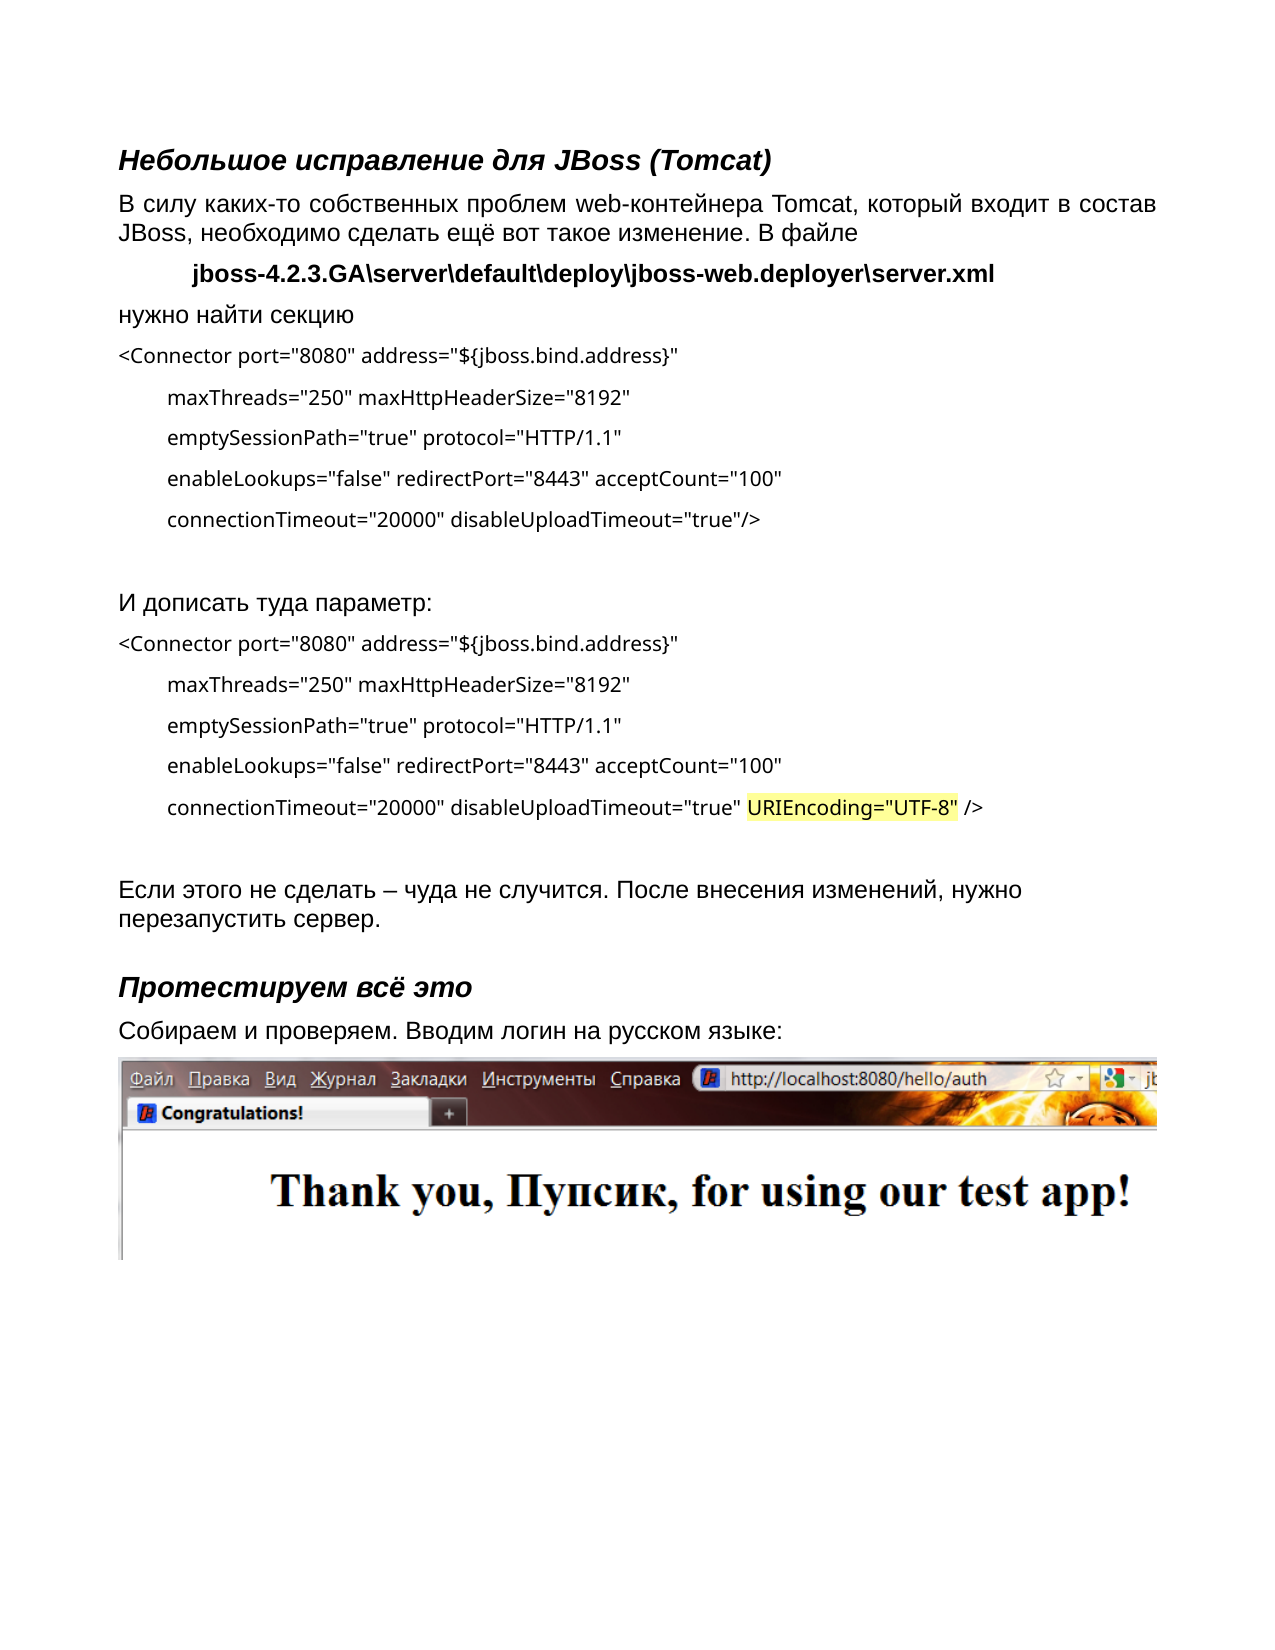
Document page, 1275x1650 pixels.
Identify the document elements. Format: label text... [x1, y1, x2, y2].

text maxThreads="250" maxHttpHeaderSize="8192" [118, 383, 1157, 411]
text maxThreads="250" maxHttpHeaderSize="8192" [118, 670, 1157, 698]
picture [118, 1057, 1157, 1260]
text <Connector port="8080" address="${jboss.bind.address}" [118, 342, 1157, 370]
text Если этого не сделать – чуда не случится. После внесения изменений, нужно перезапустить сервер. [118, 875, 1157, 932]
text <Connector port="8080" address="${jboss.bind.address}" [118, 629, 1157, 657]
text enableLookups="false" redirectPort="8443" acceptCount="100" [118, 752, 1157, 780]
text enableLookups="false" redirectPort="8443" acceptCount="100" [118, 464, 1157, 493]
text jboss-4.2.3.GA\server\default\deploy\jboss-web.deployer\server.xml [118, 259, 1157, 288]
text connectionTimeout="20000" disableUploadTimeout="true"/> [118, 505, 1157, 534]
text нужно найти секцию [118, 300, 1157, 329]
subtitle Небольшое исправление для JBoss (Tomcat) [118, 143, 1157, 177]
text emptySessionPath="true" protocol="HTTP/1.1" [118, 711, 1157, 739]
text Собираем и проверяем. Вводим логин на русском языке: [118, 1016, 1157, 1044]
text И дописать туда параметр: [118, 588, 1157, 616]
text emptySessionPath="true" protocol="HTTP/1.1" [118, 423, 1157, 452]
text В силу каких-то собственных проблем web-контейнера Tomcat, который входит в состав JBoss, необходимо сделать ещё вот такое изменение. В файле [118, 189, 1157, 247]
text connectionTimeout="20000" disableUploadTimeout="true" URIEncoding="UTF-8" /> [118, 793, 1157, 821]
subtitle Протестируем всё это [118, 970, 1157, 1003]
